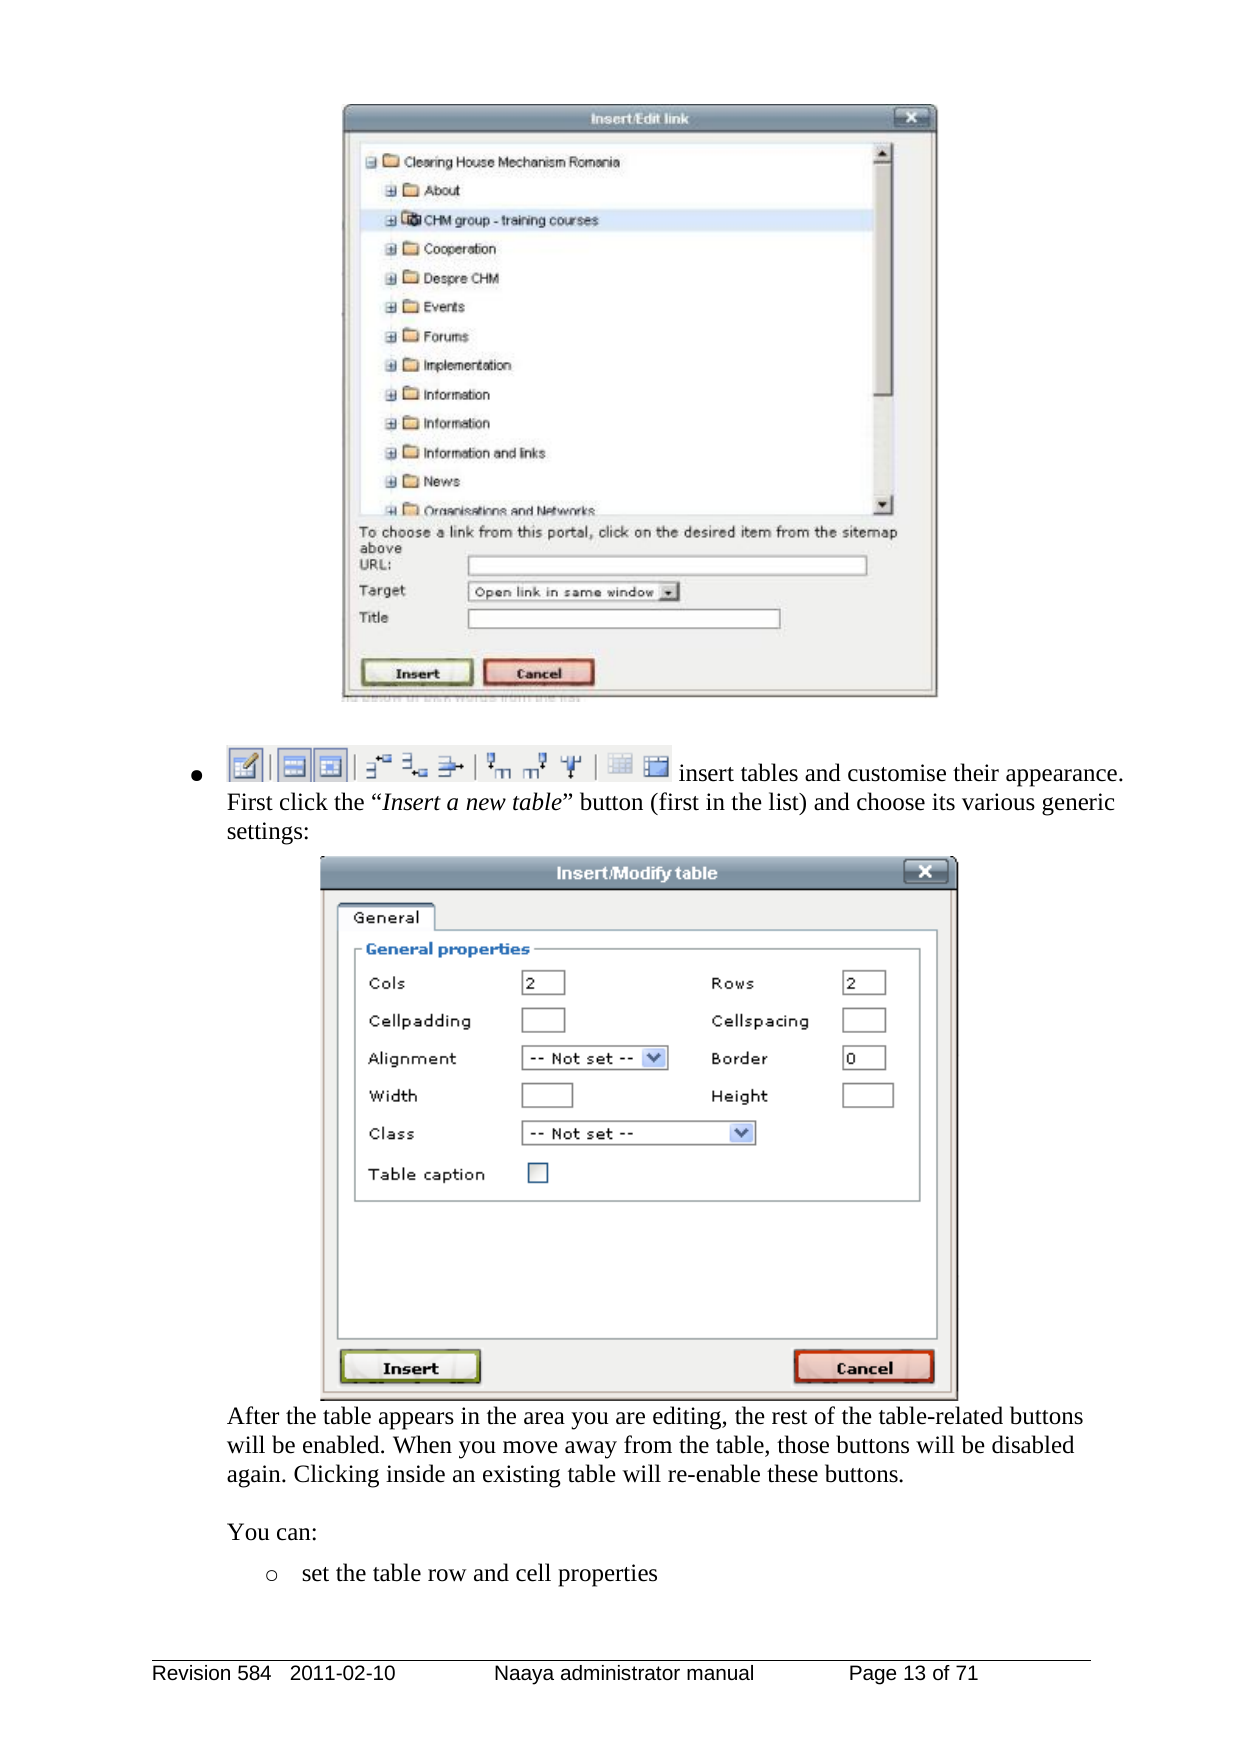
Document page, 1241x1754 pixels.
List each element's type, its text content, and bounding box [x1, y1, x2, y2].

picture [320, 856, 960, 1401]
list insert tables and customise their appearance. First click the “Insert a new table” button (first in the list) and choose its various generic settings: [189, 746, 1128, 845]
list set the table row and cell properties [264, 1558, 1128, 1587]
picture [341, 104, 939, 702]
picture [226, 745, 672, 782]
list After the table appears in the area you are editing, the rest of the table-related buttons will be enabled. When you move away from the table, those buttons will be disabled again. Clicking inside an existing table will re-enable these buttons. You can: [189, 857, 1128, 1546]
